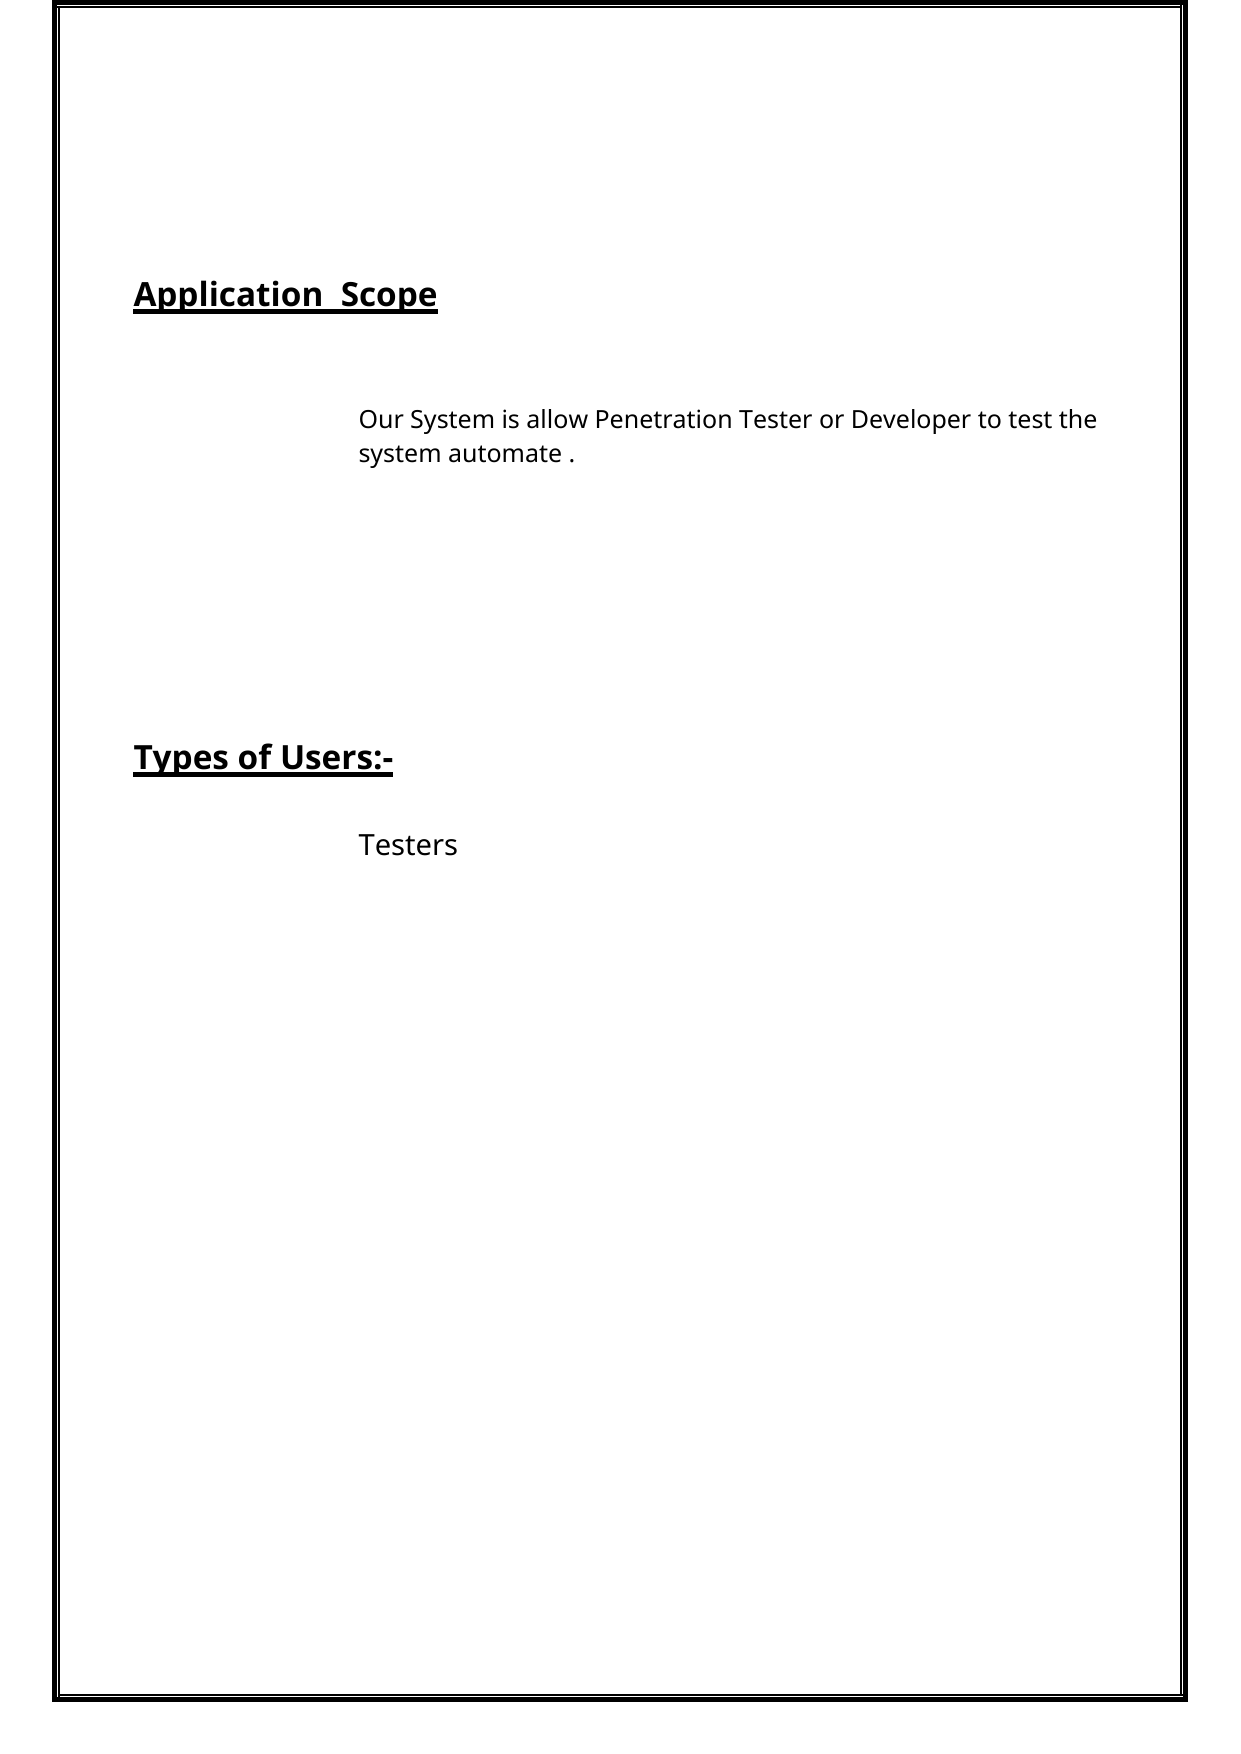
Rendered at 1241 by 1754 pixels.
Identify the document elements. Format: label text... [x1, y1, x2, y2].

text Our System is allow Penetration Tester or Developer to test the system automate . [358, 401, 1176, 469]
subtitle Application Scope [133, 271, 1176, 316]
text Testers [133, 824, 1176, 864]
list Types of Users:- [133, 734, 1176, 779]
